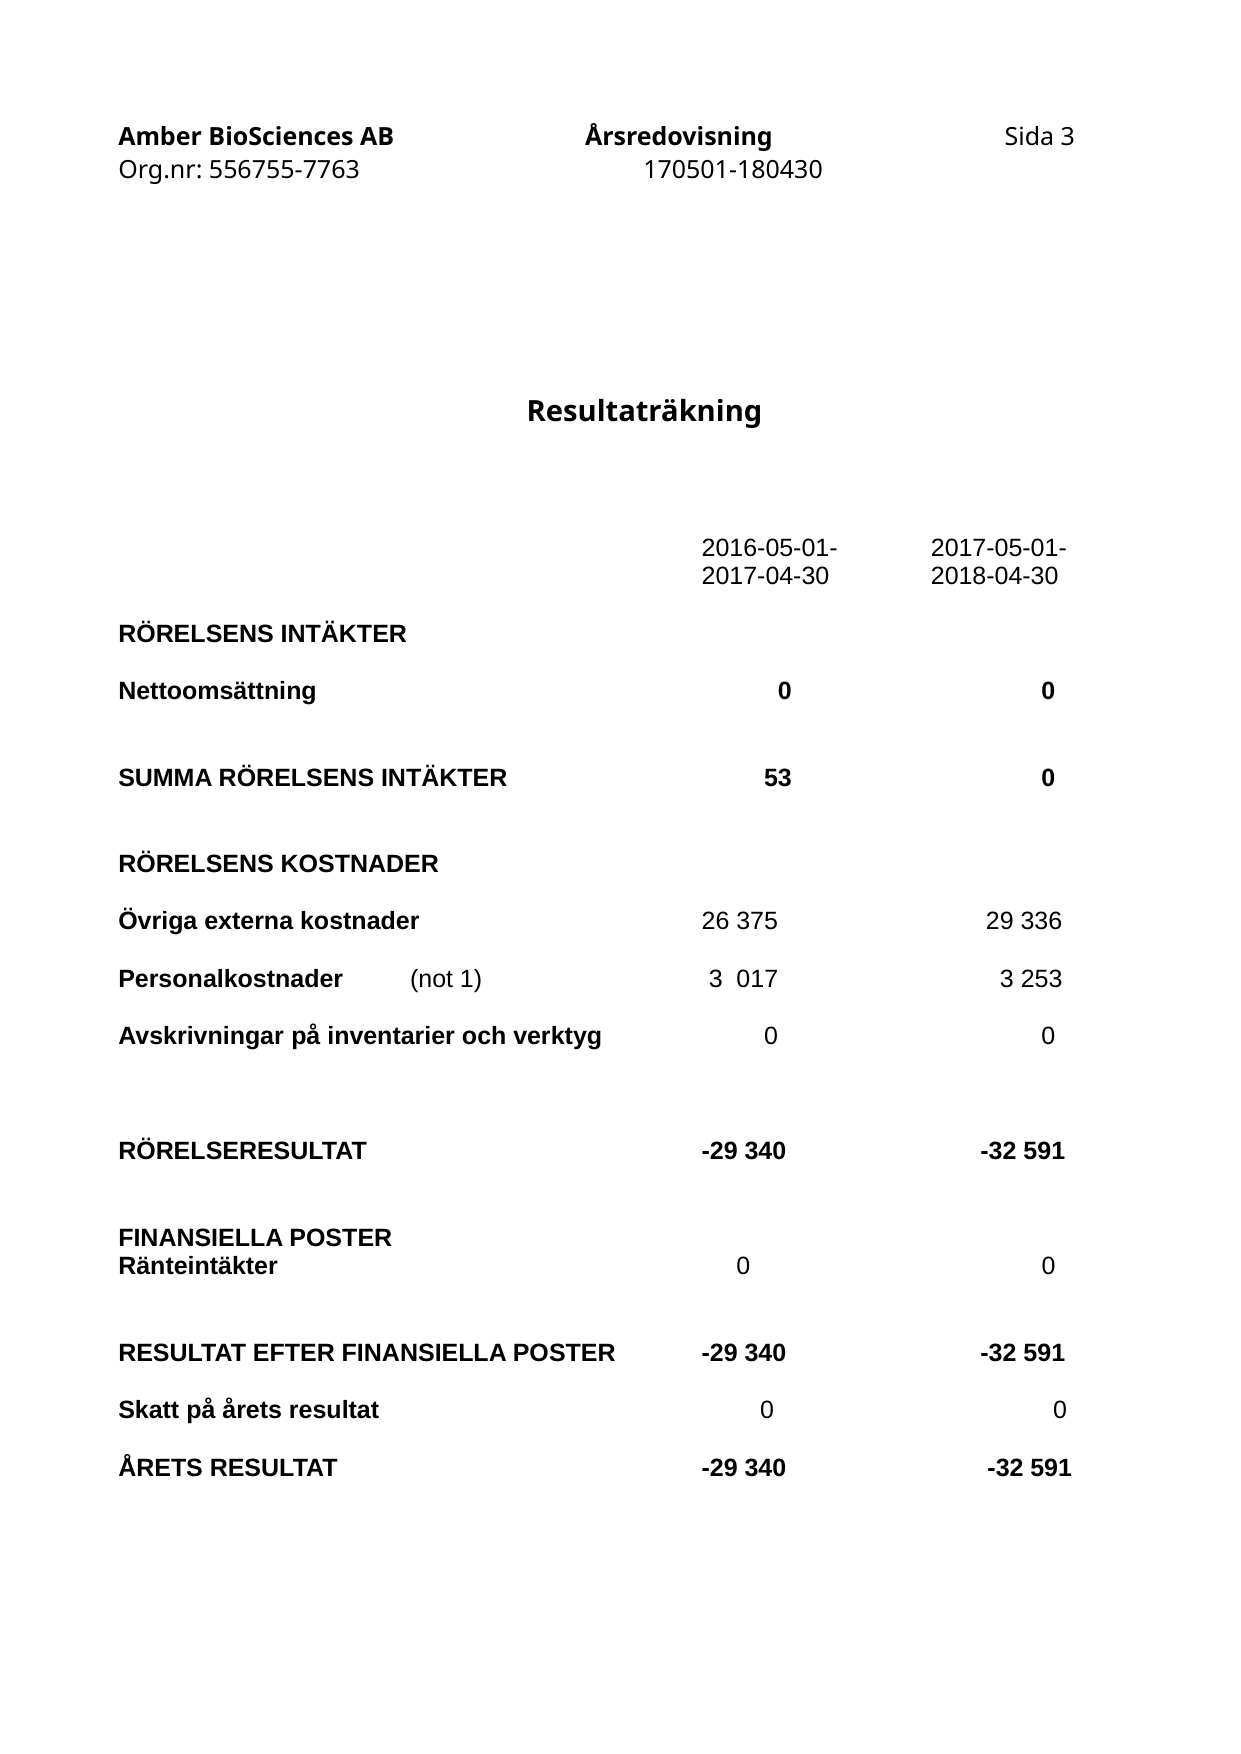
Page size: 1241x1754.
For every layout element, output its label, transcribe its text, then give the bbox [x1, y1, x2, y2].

text SUMMA RÖRELSENS INTÄKTER 53 0 [118, 762, 1122, 791]
text Amber BioSciences AB Årsredovisning Sida 3 [118, 118, 1122, 152]
text FINANSIELLA POSTER [118, 1222, 1122, 1251]
text Skatt på årets resultat 0 0 [118, 1395, 1122, 1424]
text 2017-04-30 2018-04-30 [118, 561, 1122, 590]
text Resultaträkning [118, 391, 1122, 430]
text RÖRELSENS KOSTNADER [118, 849, 1122, 877]
text Avskrivningar på inventarier och verktyg 0 0 [118, 1021, 1122, 1050]
text ÅRETS RESULTAT -29 340 -32 591 [118, 1452, 1122, 1481]
text RESULTAT EFTER FINANSIELLA POSTER -29 340 -32 591 [118, 1337, 1122, 1366]
text 2016-05-01- 2017-05-01- [118, 532, 1122, 561]
text Org.nr: 556755-7763 170501-180430 [118, 152, 1122, 186]
text Övriga externa kostnader 26 375 29 336 [118, 906, 1122, 935]
text RÖRELSERESULTAT -29 340 -32 591 [118, 1136, 1122, 1165]
text Ränteintäkter 0 0 [118, 1251, 1122, 1280]
text Personalkostnader (not 1) 3 017 3 253 [118, 964, 1122, 992]
text RÖRELSENS INTÄKTER [118, 619, 1122, 647]
text Nettoomsättning 0 0 [118, 676, 1122, 705]
